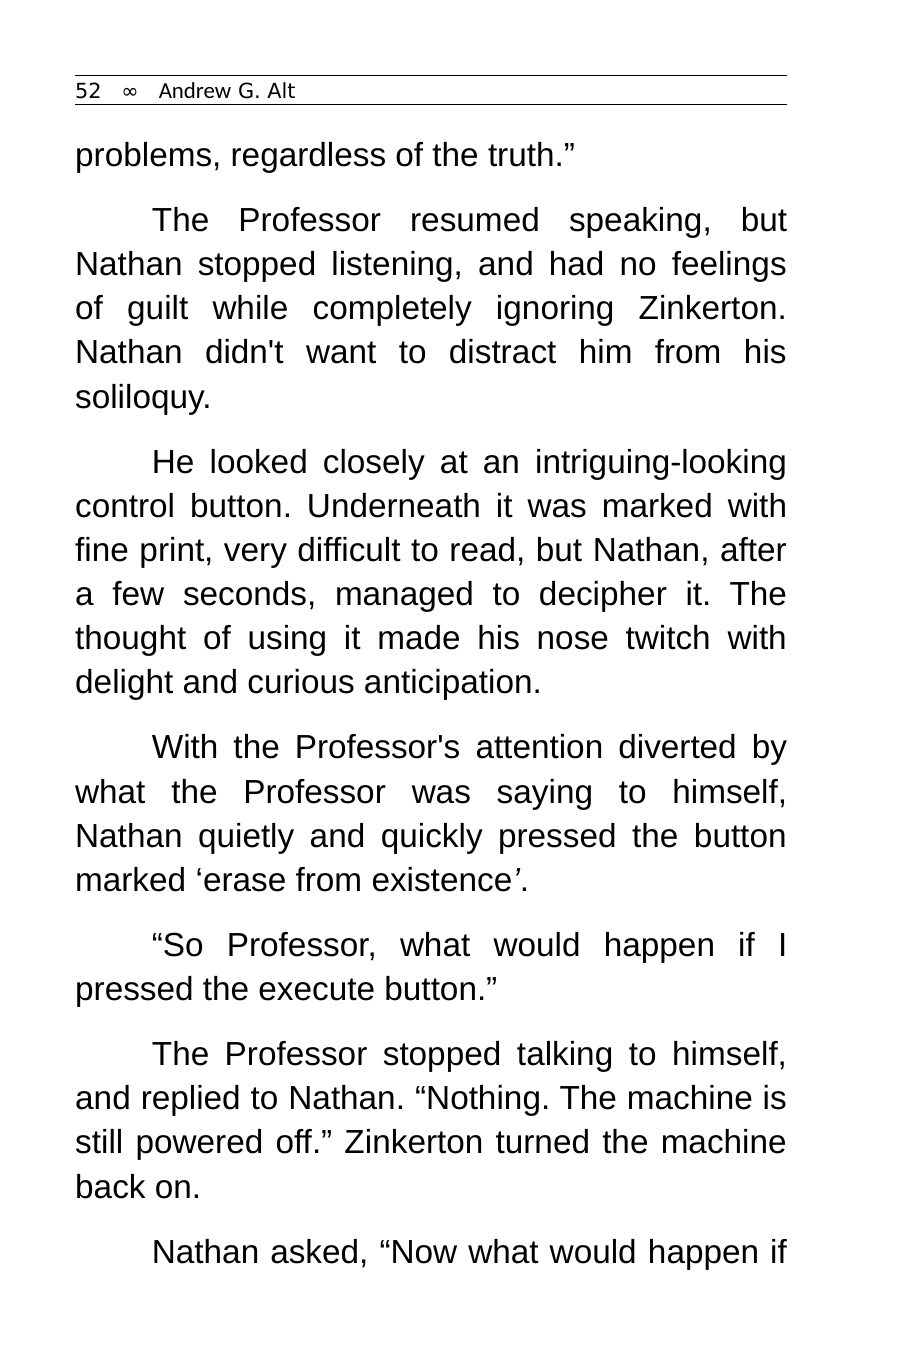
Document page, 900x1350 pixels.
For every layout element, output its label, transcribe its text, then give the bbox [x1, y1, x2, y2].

text “So Professor, what would happen if I pressed the execute button.” [75, 925, 787, 1008]
text Nathan asked, “Now what would happen if [75, 1232, 787, 1270]
text The Professor resumed speaking, but Nathan stopped listening, and had no feelings of guilt while completely ignoring Zinkerton. Nathan didn't want to distract him from his soliloquy. [75, 200, 787, 415]
text problems, regardless of the truth.” [75, 135, 787, 173]
text He looked closely at an intriguing-looking control button. Underneath it was marked with fine print, very difficult to read, but Nathan, after a few seconds, managed to decipher it. The thought of using it made his nose twitch with delight and curious anticipation. [75, 442, 787, 701]
text With the Professor's attention diverted by what the Professor was saying to himself, Nathan quietly and quickly pressed the button marked ‘erase from existence’. [75, 727, 787, 898]
text The Professor stopped talking to himself, and replied to Nathan. “Nothing. The machine is still powered off.” Zinkerton turned the machine back on. [75, 1034, 787, 1205]
